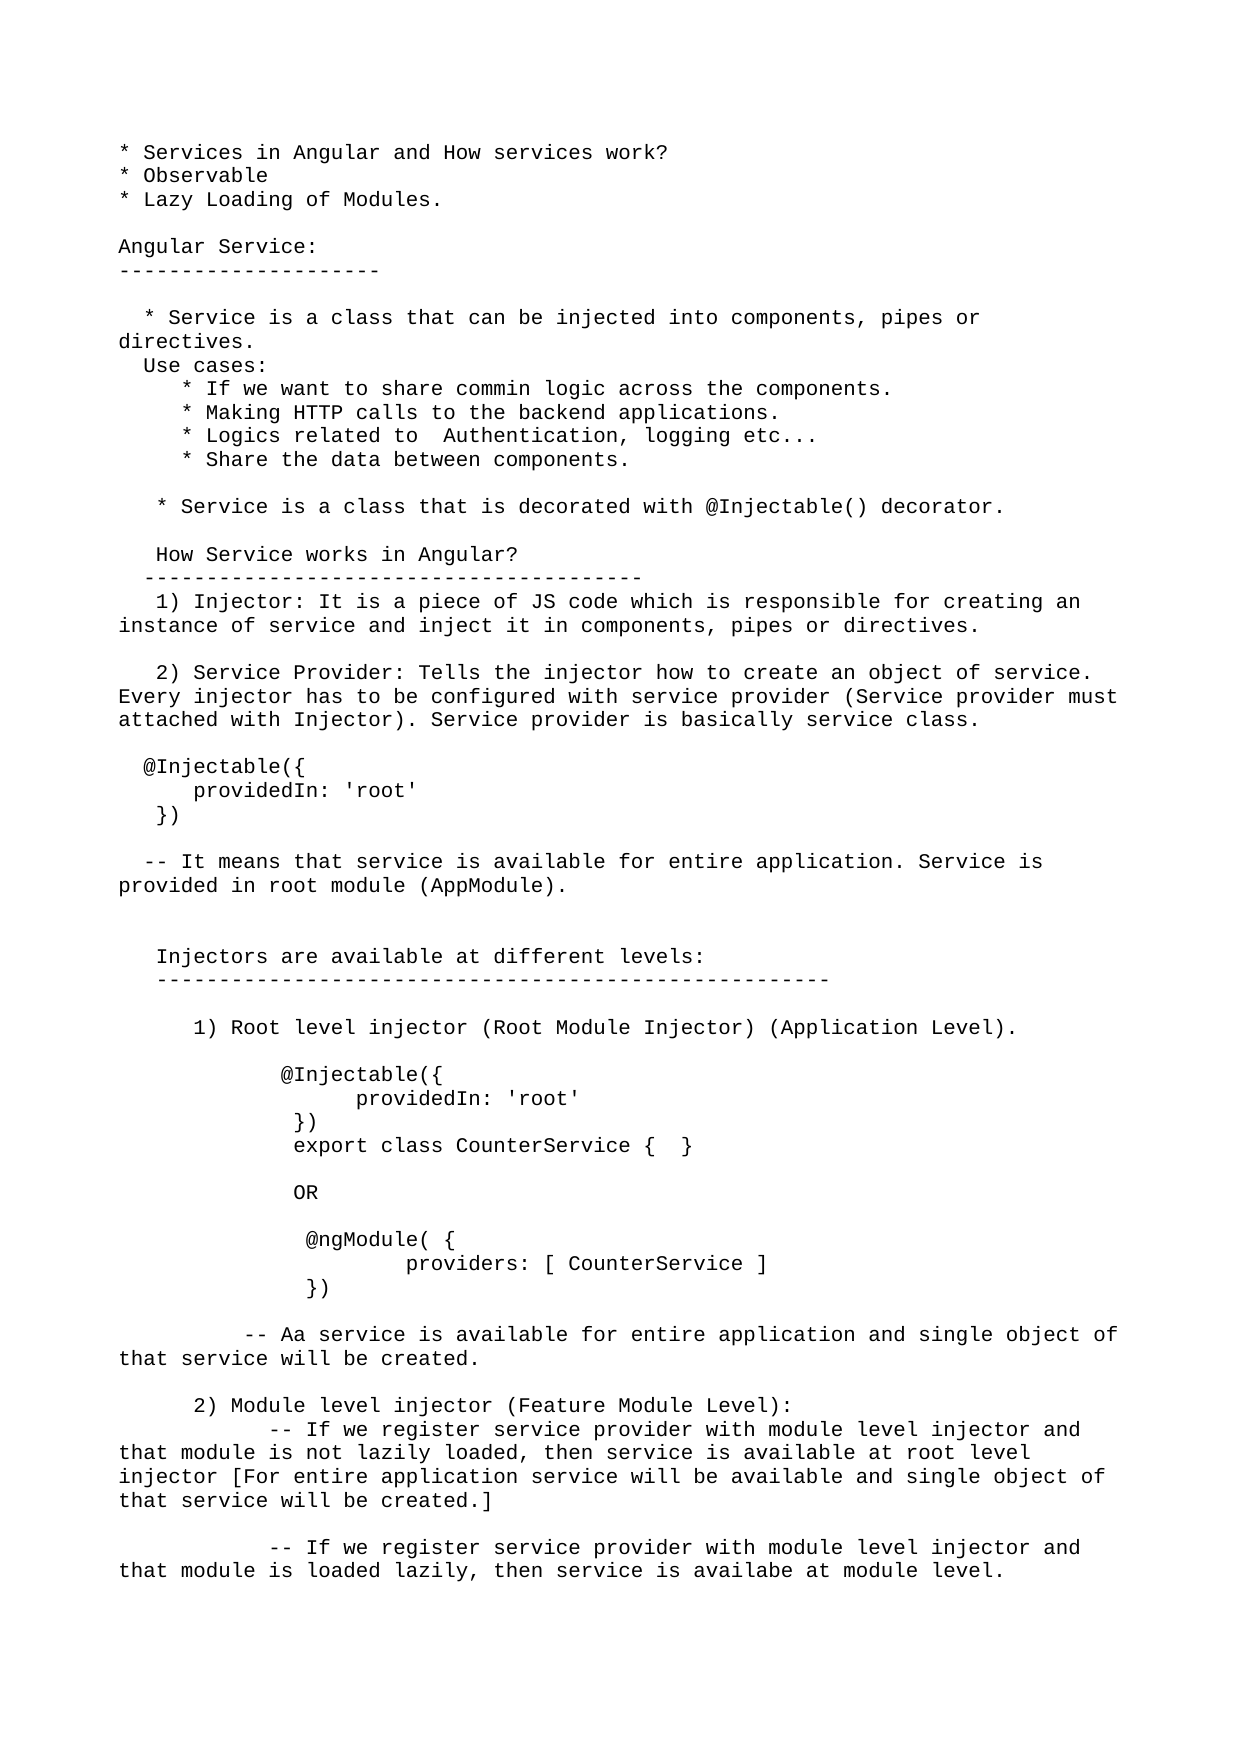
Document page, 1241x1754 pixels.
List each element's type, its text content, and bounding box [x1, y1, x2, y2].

text providedIn: 'root' [118, 780, 1122, 804]
text providers: [ CounterService ] [118, 1253, 1122, 1277]
text OR [118, 1182, 1122, 1206]
text 1) Injector: It is a piece of JS code which is responsible for creating an instance of service and inject it in components, pipes or directives. [118, 591, 1122, 638]
text --------------------- [118, 260, 1122, 284]
text ------------------------------------------------------ [118, 969, 1122, 993]
text @Injectable({ [118, 1064, 1122, 1088]
text @ngModule( { [118, 1229, 1122, 1253]
text 1) Root level injector (Root Module Injector) (Application Level). [118, 1017, 1122, 1040]
text * Observable [118, 165, 1122, 189]
text Angular Service: [118, 236, 1122, 260]
text Injectors are available at different levels: [118, 946, 1122, 969]
text -- It means that service is available for entire application. Service is provided in root module (AppModule). [118, 851, 1122, 898]
text * Service is a class that can be injected into components, pipes or directives. [118, 307, 1122, 354]
text * Share the data between components. [118, 449, 1122, 473]
text 2) Module level injector (Feature Module Level): [118, 1395, 1122, 1419]
text export class CounterService { } [118, 1135, 1122, 1158]
text @Injectable({ [118, 757, 1122, 780]
text * If we want to share commin logic across the components. [118, 378, 1122, 402]
text * Lazy Loading of Modules. [118, 189, 1122, 213]
text 2) Service Provider: Tells the injector how to create an object of service. Every injector has to be configured with service provider (Service provider must attached with Injector). Service provider is basically service class. [118, 662, 1122, 733]
text -- If we register service provider with module level injector and that module is not lazily loaded, then service is available at root level injector [For entire application service will be available and single object of that service will be created.] [118, 1419, 1122, 1513]
text -- Aa service is available for entire application and single object of that service will be created. [118, 1324, 1122, 1371]
text * Making HTTP calls to the backend applications. [118, 402, 1122, 426]
text ---------------------------------------- [118, 567, 1122, 591]
text }) [118, 1277, 1122, 1300]
text Use cases: [118, 354, 1122, 378]
text }) [118, 1111, 1122, 1135]
text providedIn: 'root' [118, 1088, 1122, 1111]
text }) [118, 804, 1122, 827]
text * Logics related to Authentication, logging etc... [118, 426, 1122, 449]
text -- If we register service provider with module level injector and that module is loaded lazily, then service is availabe at module level. [118, 1537, 1122, 1584]
text How Service works in Angular? [118, 544, 1122, 567]
text * Services in Angular and How services work? [118, 142, 1122, 165]
text * Service is a class that is decorated with @Injectable() decorator. [118, 496, 1122, 520]
